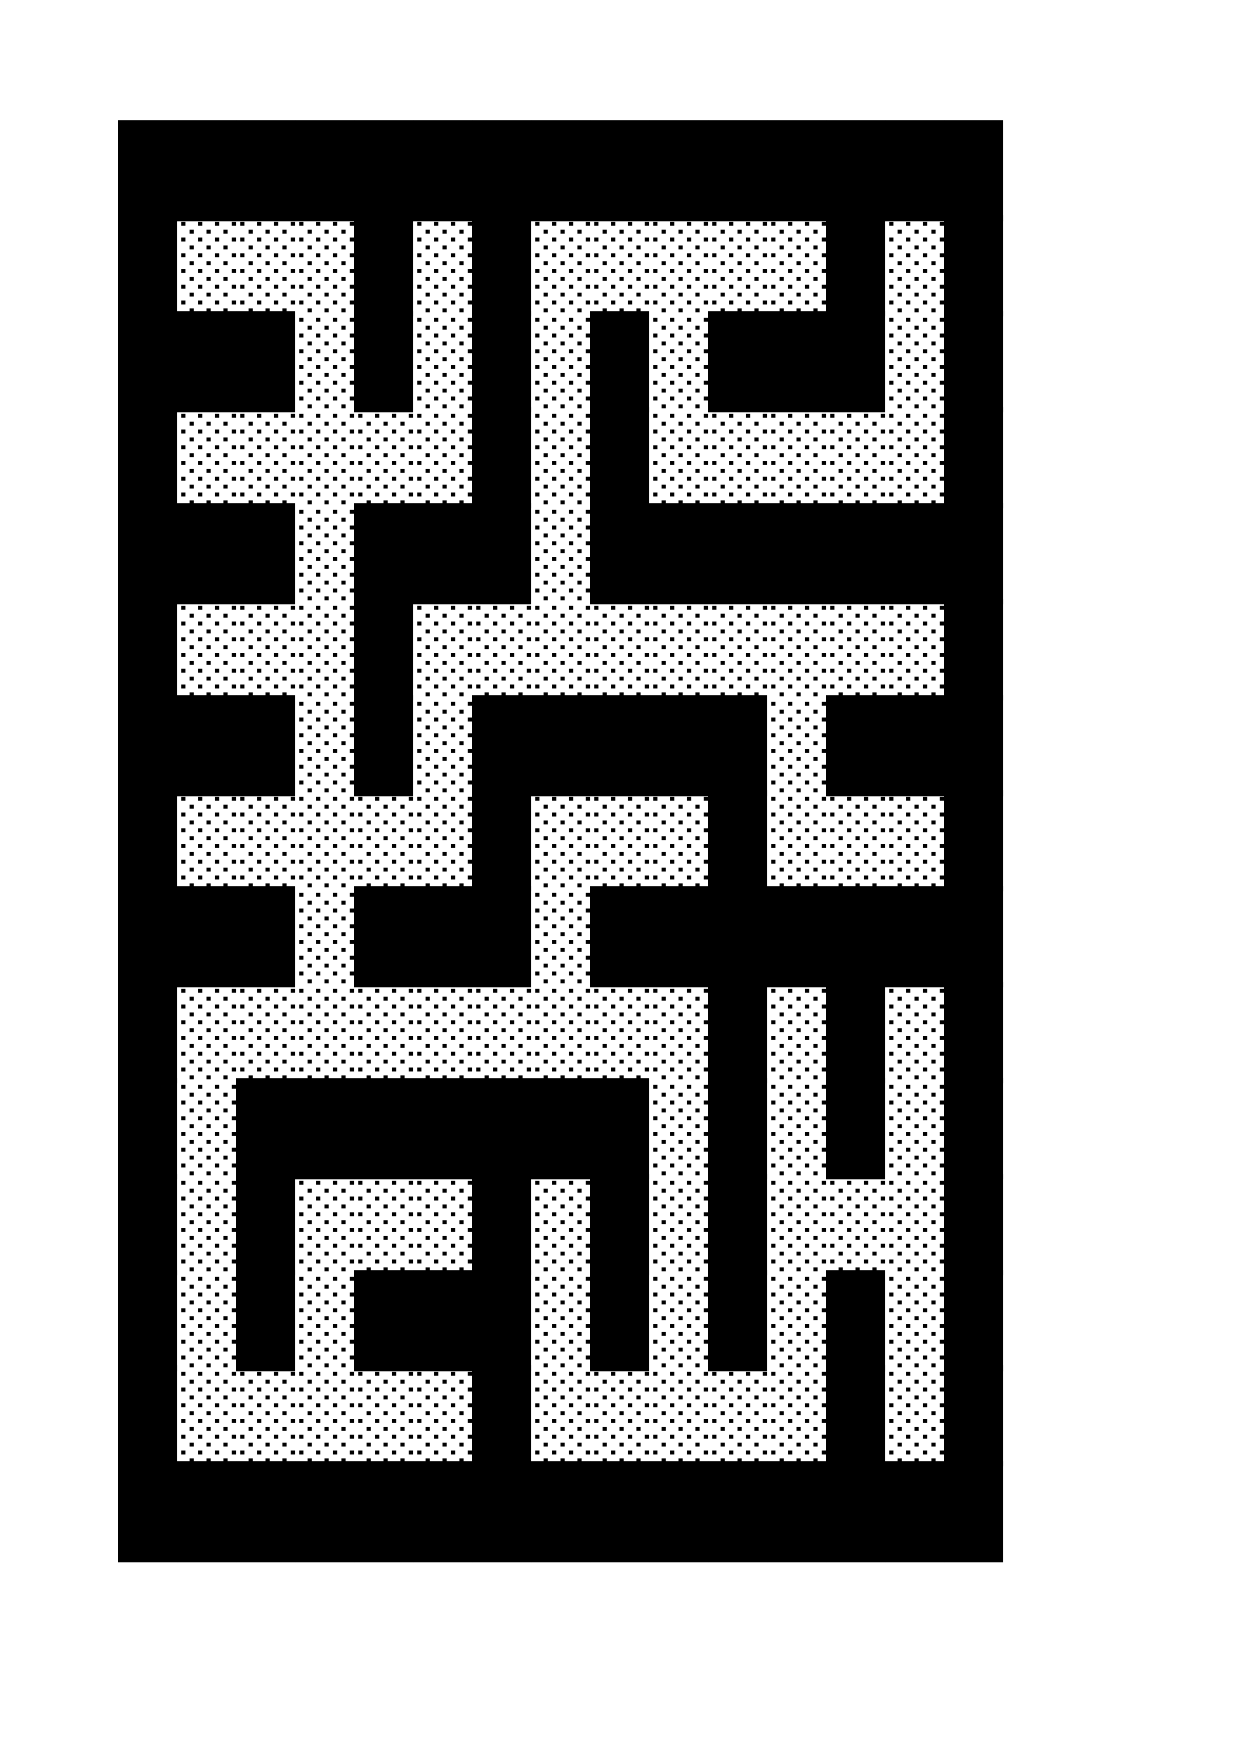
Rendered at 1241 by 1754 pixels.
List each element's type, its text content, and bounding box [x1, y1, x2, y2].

text █░░░█░░░░░░░░░█ [1003, 597, 1122, 693]
text ███░█░█░█░███░█ [885, 310, 944, 406]
text █░░░░░█░░░█░░░█ [1003, 789, 1122, 885]
text ███░███░███████ [531, 885, 603, 981]
text █░███████░█░█░█ [767, 1076, 826, 1172]
text ███░███░███████ [287, 501, 367, 597]
text █░░░░░█░█░░░░░█ [531, 406, 590, 501]
text █░░░█░█░░░░░█░█ [177, 221, 354, 310]
text ███░█░█████░███ [759, 693, 839, 789]
text █░░░░░█░░░█░░░█ [177, 789, 472, 885]
text ███░█░█░█░███░█ [287, 310, 354, 406]
text ███████████████ [118, 118, 1122, 214]
text █░░░░░█░░░░░█░█ [531, 1364, 826, 1460]
text █░░░░░░░░░█░█░█ [177, 981, 708, 1076]
text █░███████░█░█░█ [1003, 1076, 1122, 1172]
text █░░░░░█░░░░░█░█ [1003, 1364, 1122, 1460]
text █░█░░░█░█░█░░░█ [177, 1172, 236, 1268]
text ███░█░█░█░███░█ [1003, 310, 1122, 406]
text █░░░░░░░░░█░█░█ [767, 987, 826, 1076]
text █░░░░░█░█░░░░░█ [177, 406, 472, 501]
text ███░█░█░█░███░█ [641, 310, 721, 406]
text █░█░░░█░█░█░░░█ [649, 1172, 708, 1268]
text ███░█░█████░███ [1003, 693, 1122, 789]
text ███████████████ [1003, 1460, 1122, 1556]
text █░░░░░█░█░░░░░█ [649, 406, 944, 501]
text █░░░░░░░░░█░█░█ [1003, 981, 1122, 1076]
text ███░███░███████ [287, 885, 367, 981]
text █░░░█░█░░░░░█░█ [531, 221, 826, 310]
text █░░░█░█░░░░░█░█ [1003, 214, 1122, 310]
text ███░███░███████ [531, 501, 590, 597]
text █░░░░░█░░░░░█░█ [885, 1364, 944, 1460]
text █░░░░░█░█░░░░░█ [1003, 406, 1122, 501]
text █░█░███░█░█░█░█ [295, 1268, 367, 1364]
text █░█░███░█░█░█░█ [767, 1268, 839, 1364]
text █░███████░█░█░█ [885, 1076, 944, 1172]
text █░█░███░█░█░█░█ [877, 1268, 944, 1364]
text █░█░███░█░█░█░█ [531, 1268, 590, 1364]
text █░█░░░█░█░█░░░█ [1003, 1172, 1122, 1268]
text █░█░███░█░█░█░█ [1003, 1268, 1122, 1364]
text █░█░███░█░█░█░█ [649, 1268, 708, 1364]
text █░░░█░█░░░░░█░█ [885, 221, 944, 310]
text █░░░█░░░░░░░░░█ [413, 597, 944, 693]
text █░░░░░█░░░░░█░█ [177, 1364, 472, 1460]
text █░███████░█░█░█ [177, 1076, 249, 1172]
text █░█░███░█░█░█░█ [177, 1268, 236, 1364]
text █░███████░█░█░█ [641, 1076, 708, 1172]
text █░█░░░█░█░█░░░█ [531, 1179, 590, 1268]
text █░█░░░█░█░█░░░█ [767, 1172, 944, 1268]
text █░█░░░█░█░█░░░█ [295, 1179, 472, 1268]
text ███░█░█░█░███░█ [531, 310, 603, 406]
text ███░███░███████ [1003, 501, 1122, 597]
text ███░███░███████ [1003, 885, 1122, 981]
text █░░░░░█░░░█░░░█ [767, 789, 944, 885]
text █░░░█░░░░░░░░░█ [177, 597, 354, 693]
text █░░░░░█░░░█░░░█ [531, 796, 708, 885]
text █░░░░░░░░░█░█░█ [885, 987, 944, 1076]
text █░░░█░█░░░░░█░█ [413, 221, 472, 310]
text ███░█░█████░███ [413, 693, 485, 789]
text ███░█░█████░███ [287, 693, 354, 789]
text ███░█░█░█░███░█ [413, 310, 472, 406]
